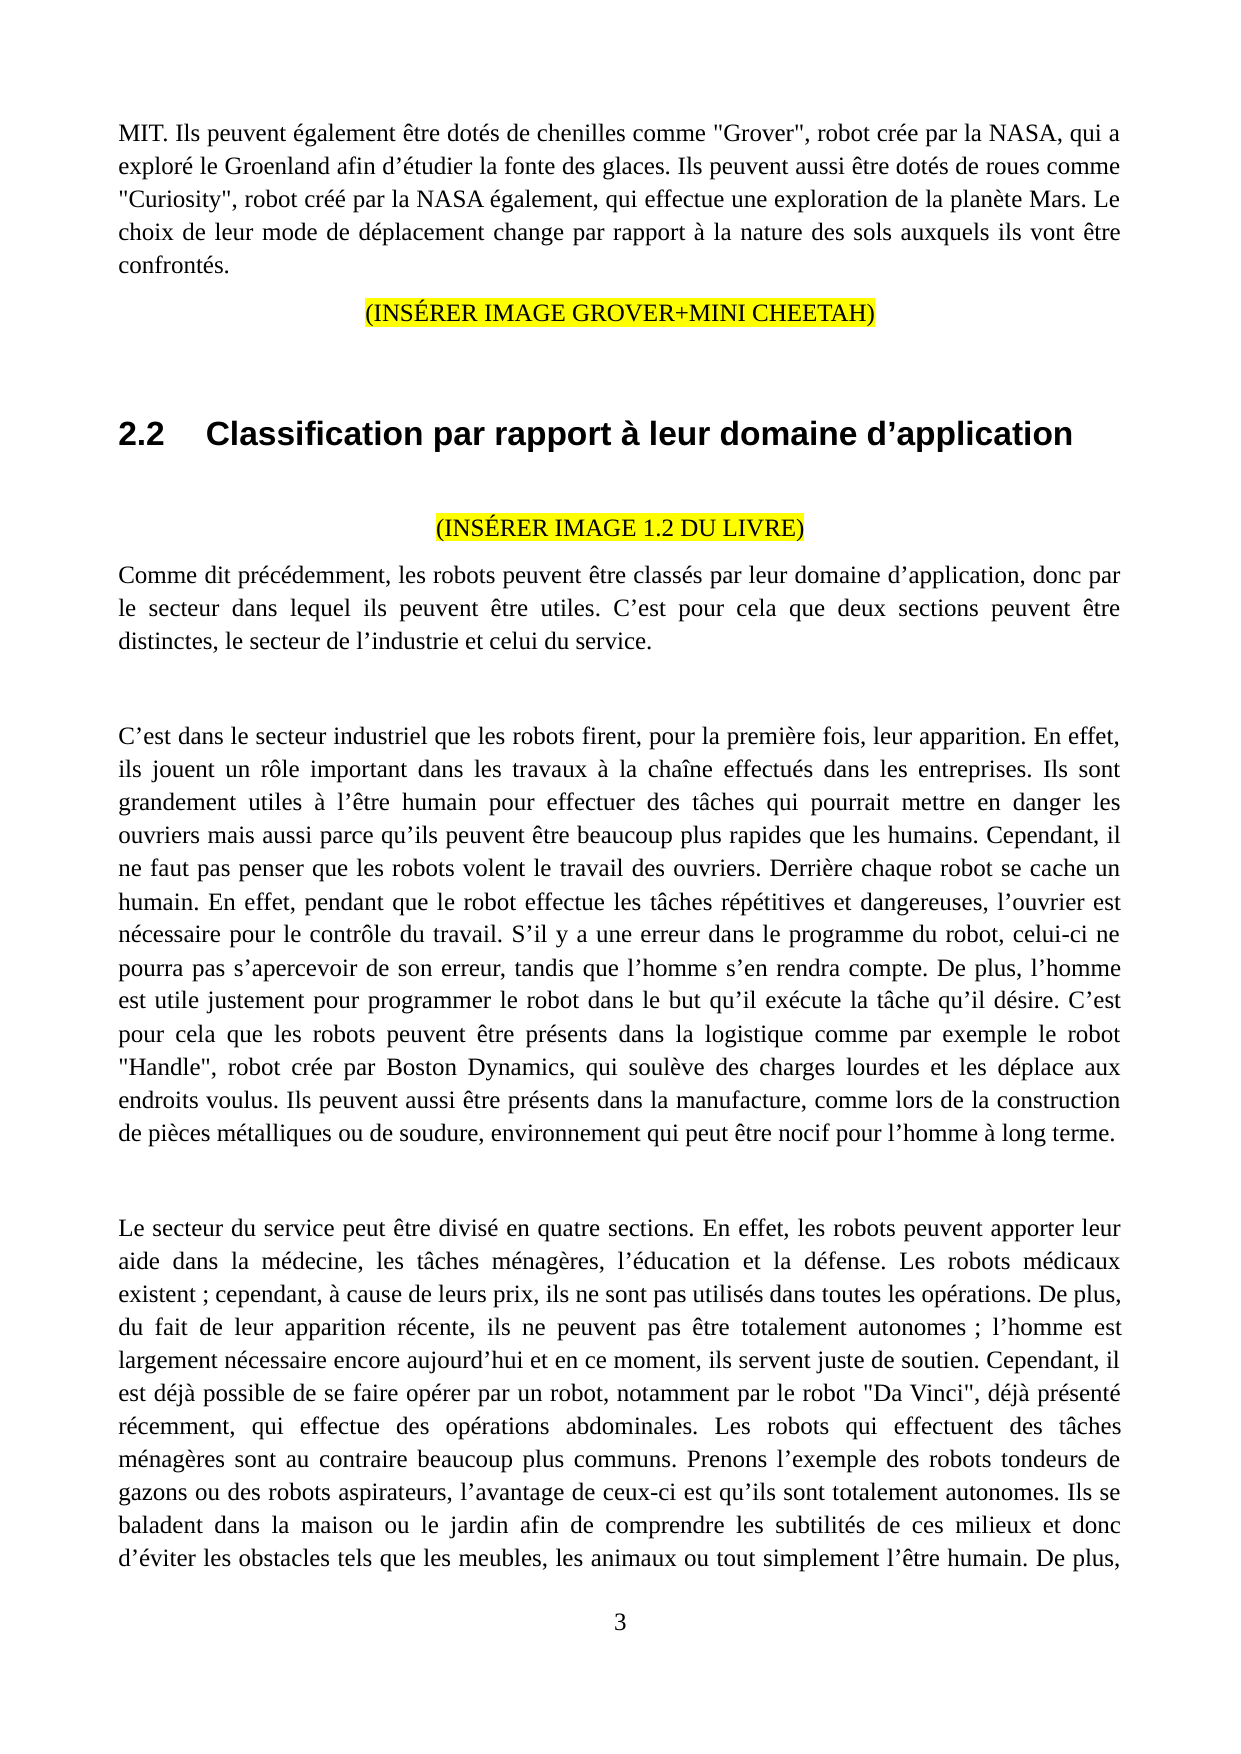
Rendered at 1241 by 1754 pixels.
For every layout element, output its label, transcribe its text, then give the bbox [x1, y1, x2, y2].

text Le secteur du service peut être divisé en quatre sections. En effet, les robots peuvent apporter leur aide dans la médecine, les tâches ménagères, l’éducation et la défense. Les robots médicaux existent ; cependant, à cause de leurs prix, ils ne sont pas utilisés dans toutes les opérations. De plus, du fait de leur apparition récente, ils ne peuvent pas être totalement autonomes ; l’homme est largement nécessaire encore aujourd’hui et en ce moment, ils servent juste de soutien. Cependant, il est déjà possible de se faire opérer par un robot, notamment par le robot "Da Vinci", déjà présenté récemment, qui effectue des opérations abdominales. Les robots qui effectuent des tâches ménagères sont au contraire beaucoup plus communs. Prenons l’exemple des robots tondeurs de gazons ou des robots aspirateurs, l’avantage de ceux-ci est qu’ils sont totalement autonomes. Ils se baladent dans la maison ou le jardin afin de comprendre les subtilités de ces milieux et donc d’éviter les obstacles tels que les meubles, les animaux ou tout simplement l’être humain. De plus, [118, 1213, 1122, 1572]
text (INSÉRER IMAGE GROVER+MINI CHEETAH) [118, 298, 1122, 327]
subtitle Classification par rapport à leur domaine d’application [118, 414, 1122, 452]
text C’est dans le secteur industriel que les robots firent, pour la première fois, leur apparition. En effet, ils jouent un rôle important dans les travaux à la chaîne effectués dans les entreprises. Ils sont grandement utiles à l’être humain pour effectuer des tâches qui pourrait mettre en danger les ouvriers mais aussi parce qu’ils peuvent être beaucoup plus rapides que les humains. Cependant, il ne faut pas penser que les robots volent le travail des ouvriers. Derrière chaque robot se cache un humain. En effet, pendant que le robot effectue les tâches répétitives et dangereuses, l’ouvrier est nécessaire pour le contrôle du travail. S’il y a une erreur dans le programme du robot, celui-ci ne pourra pas s’apercevoir de son erreur, tandis que l’homme s’en rendra compte. De plus, l’homme est utile justement pour programmer le robot dans le but qu’il exécute la tâche qu’il désire. C’est pour cela que les robots peuvent être présents dans la logistique comme par exemple le robot "Handle", robot crée par Boston Dynamics, qui soulève des charges lourdes et les déplace aux endroits voulus. Ils peuvent aussi être présents dans la manufacture, comme lors de la construction de pièces métalliques ou de soudure, environnement qui peut être nocif pour l’homme à long terme. [118, 721, 1122, 1146]
text MIT. Ils peuvent également être dotés de chenilles comme "Grover", robot crée par la NASA, qui a exploré le Groenland afin d’étudier la fonte des glaces. Ils peuvent aussi être dotés de roues comme "Curiosity", robot créé par la NASA également, qui effectue une exploration de la planète Mars. Le choix de leur mode de déplacement change par rapport à la nature des sols auxquels ils vont être confrontés. [118, 118, 1122, 279]
text Comme dit précédemment, les robots peuvent être classés par leur domaine d’application, donc par le secteur dans lequel ils peuvent être utiles. C’est pour cela que deux sections peuvent être distinctes, le secteur de l’industrie et celui du service. [118, 560, 1122, 655]
text (INSÉRER IMAGE 1.2 DU LIVRE) [118, 513, 1122, 541]
